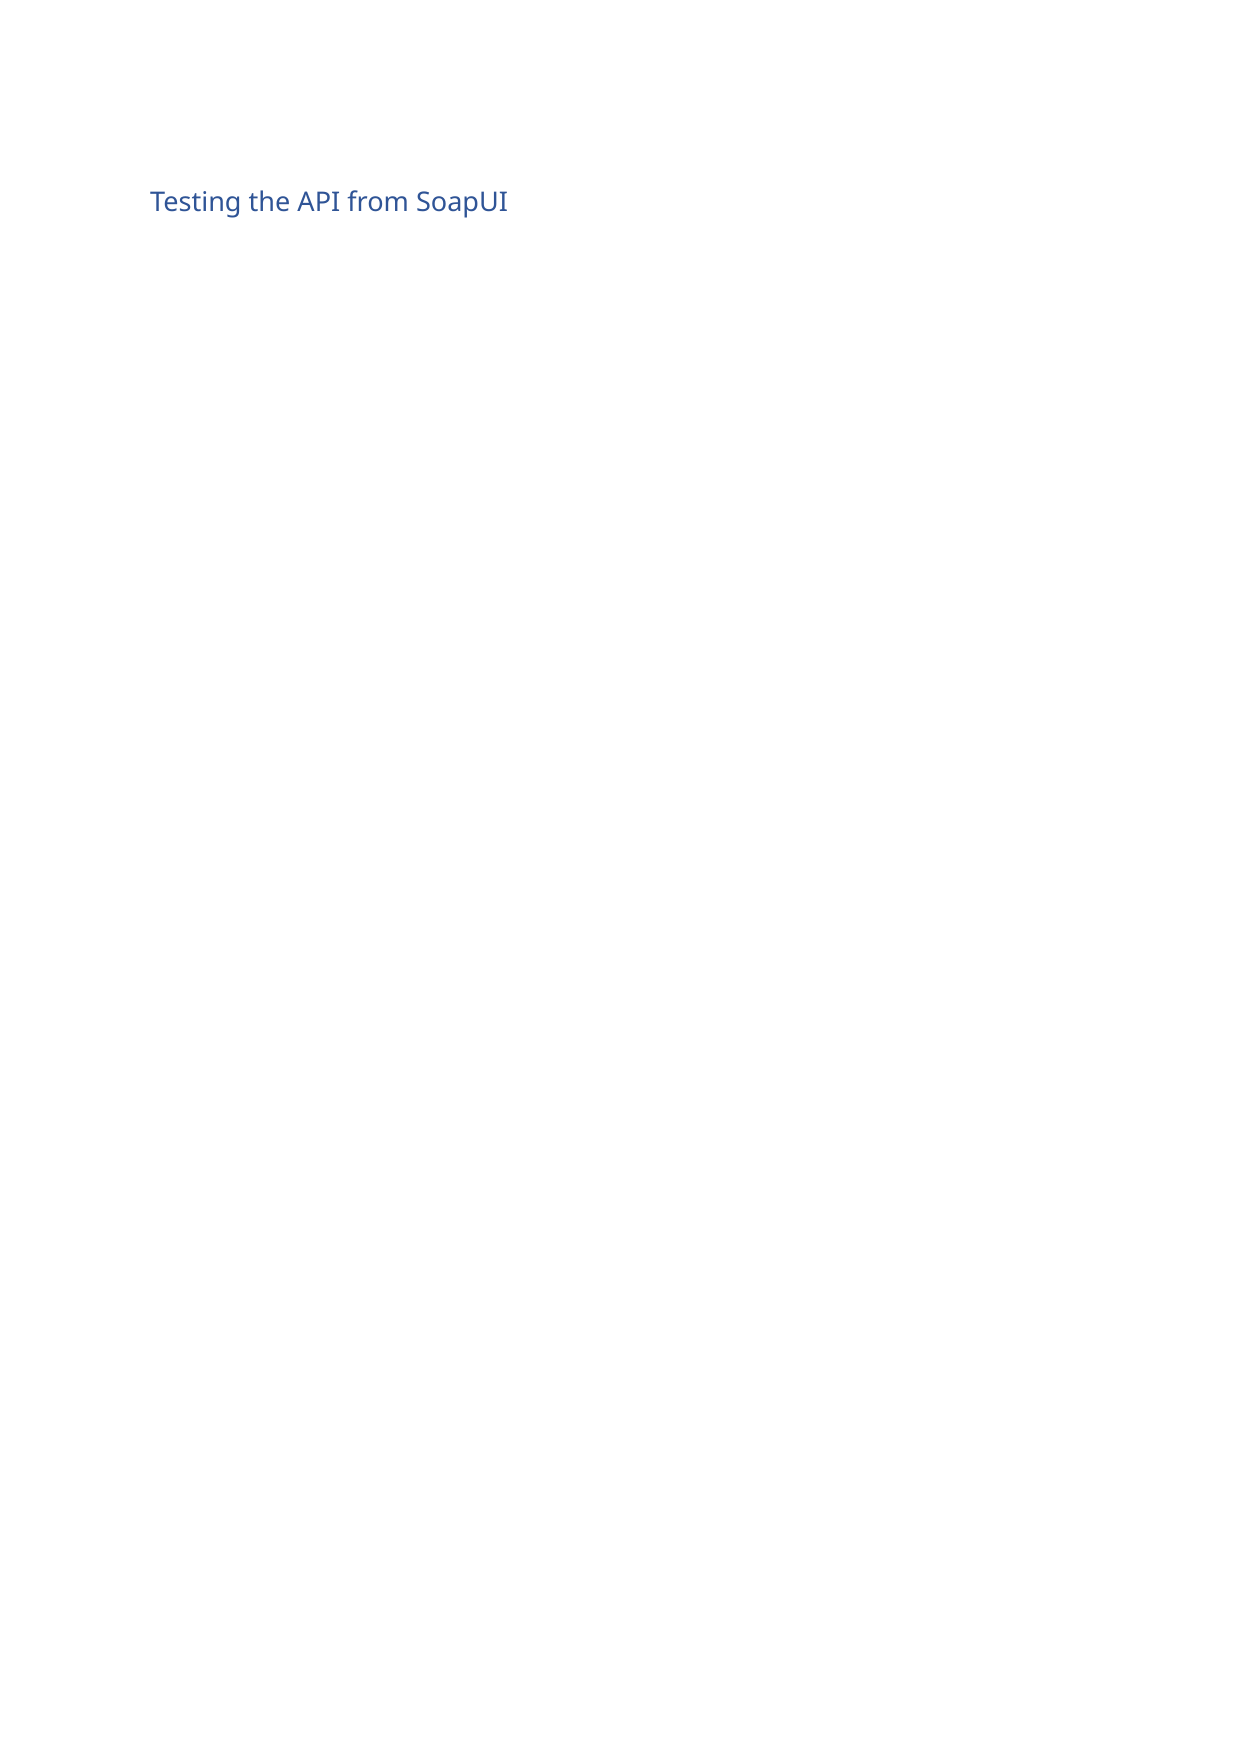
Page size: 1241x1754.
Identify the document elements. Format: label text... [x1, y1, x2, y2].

subtitle Testing the API from SoapUI [150, 182, 1090, 219]
